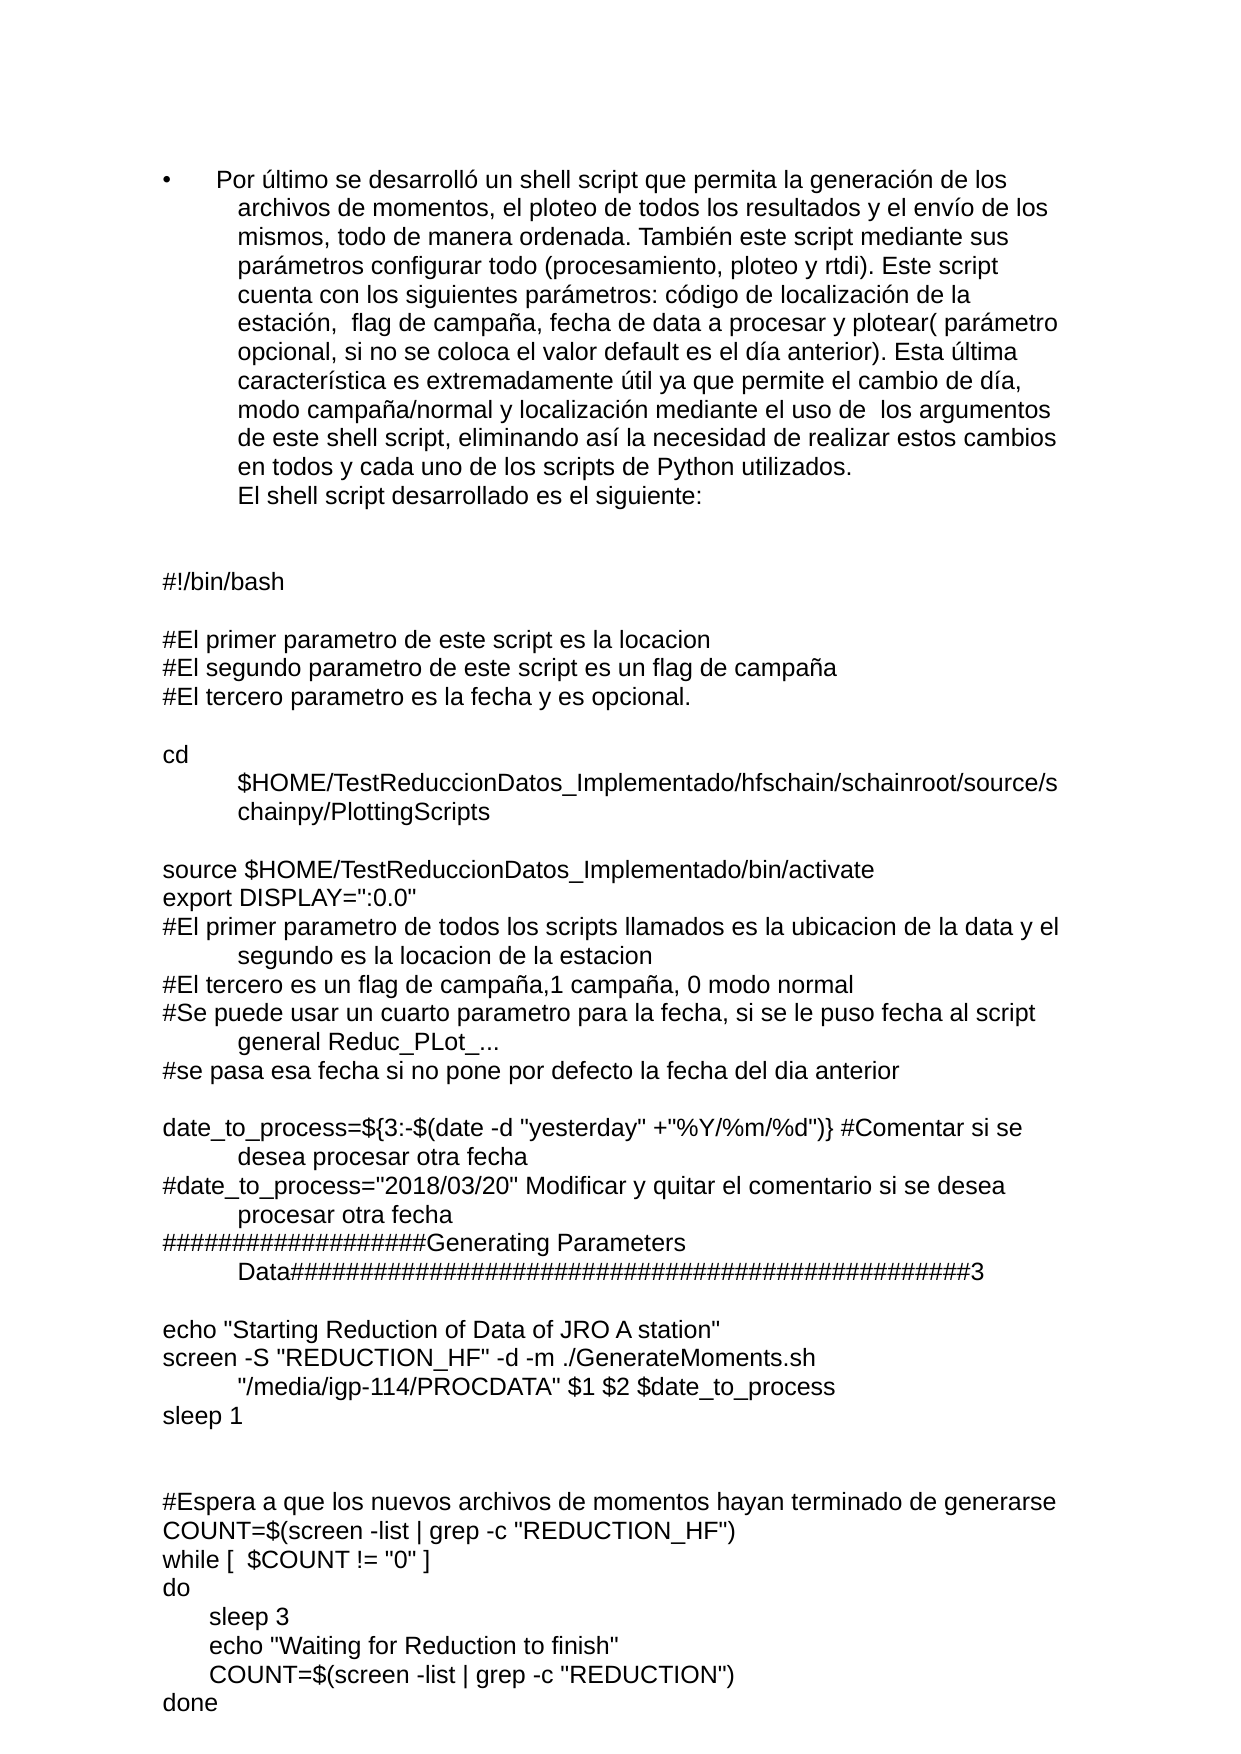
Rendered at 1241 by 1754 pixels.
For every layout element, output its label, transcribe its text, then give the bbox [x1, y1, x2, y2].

text #Se puede usar un cuarto parametro para la fecha, si se le puso fecha al script general Reduc_PLot_... [162, 998, 1065, 1056]
text while [ $COUNT != "0" ] [162, 1545, 1065, 1573]
text screen -S "REDUCTION_HF" -d -m ./GenerateMoments.sh "/media/igp-114/PROCDATA" $1 $2 $date_to_process [162, 1343, 1065, 1401]
text sleep 1 [162, 1401, 1065, 1430]
text echo "Starting Reduction of Data of JRO A station" [162, 1315, 1065, 1343]
text #Espera a que los nuevos archivos de momentos hayan terminado de generarse [162, 1487, 1065, 1516]
list Por último se desarrolló un shell script que permita la generación de los archivos de momentos, el ploteo de todos los resultados y el envío de los mismos, todo de manera ordenada. También este script mediante sus parámetros configurar todo (procesamiento, ploteo y rtdi). Este script cuenta con los siguientes parámetros: código de localización de la estación, flag de campaña, fecha de data a procesar y plotear( parámetro opcional, si no se coloca el valor default es el día anterior). Esta última característica es extremadamente útil ya que permite el cambio de día, modo campaña/normal y localización mediante el uso de los argumentos de este shell script, eliminando así la necesidad de realizar estos cambios en todos y cada uno de los scripts de Python utilizados. [162, 164, 1065, 481]
text cd $HOME/TestReduccionDatos_Implementado/hfschain/schainroot/source/schainpy/PlottingScripts [162, 740, 1065, 826]
text #!/bin/bash [162, 567, 1065, 596]
text done [162, 1688, 1065, 1717]
text COUNT=$(screen -list | grep -c "REDUCTION") [162, 1660, 1065, 1688]
text echo "Waiting for Reduction to finish" [162, 1631, 1065, 1660]
text do [162, 1573, 1065, 1602]
text COUNT=$(screen -list | grep -c "REDUCTION_HF") [162, 1516, 1065, 1545]
text export DISPLAY=":0.0" [162, 883, 1065, 912]
text #date_to_process="2018/03/20" Modificar y quitar el comentario si se desea procesar otra fecha [162, 1171, 1065, 1228]
text #El primer parametro de este script es la locacion [162, 625, 1065, 653]
text source $HOME/TestReduccionDatos_Implementado/bin/activate [162, 855, 1065, 883]
text #El tercero parametro es la fecha y es opcional. [162, 682, 1065, 711]
text #El segundo parametro de este script es un flag de campaña [162, 653, 1065, 682]
text ###################Generating Parameters Data#################################################3 [162, 1228, 1065, 1286]
text #El primer parametro de todos los scripts llamados es la ubicacion de la data y el segundo es la locacion de la estacion [162, 912, 1065, 970]
text sleep 3 [162, 1602, 1065, 1631]
text date_to_process=${3:-$(date -d "yesterday" +"%Y/%m/%d")} #Comentar si se desea procesar otra fecha [162, 1113, 1065, 1171]
text #El tercero es un flag de campaña,1 campaña, 0 modo normal [162, 970, 1065, 998]
text #se pasa esa fecha si no pone por defecto la fecha del dia anterior [162, 1056, 1065, 1085]
list El shell script desarrollado es el siguiente: [162, 481, 1065, 510]
